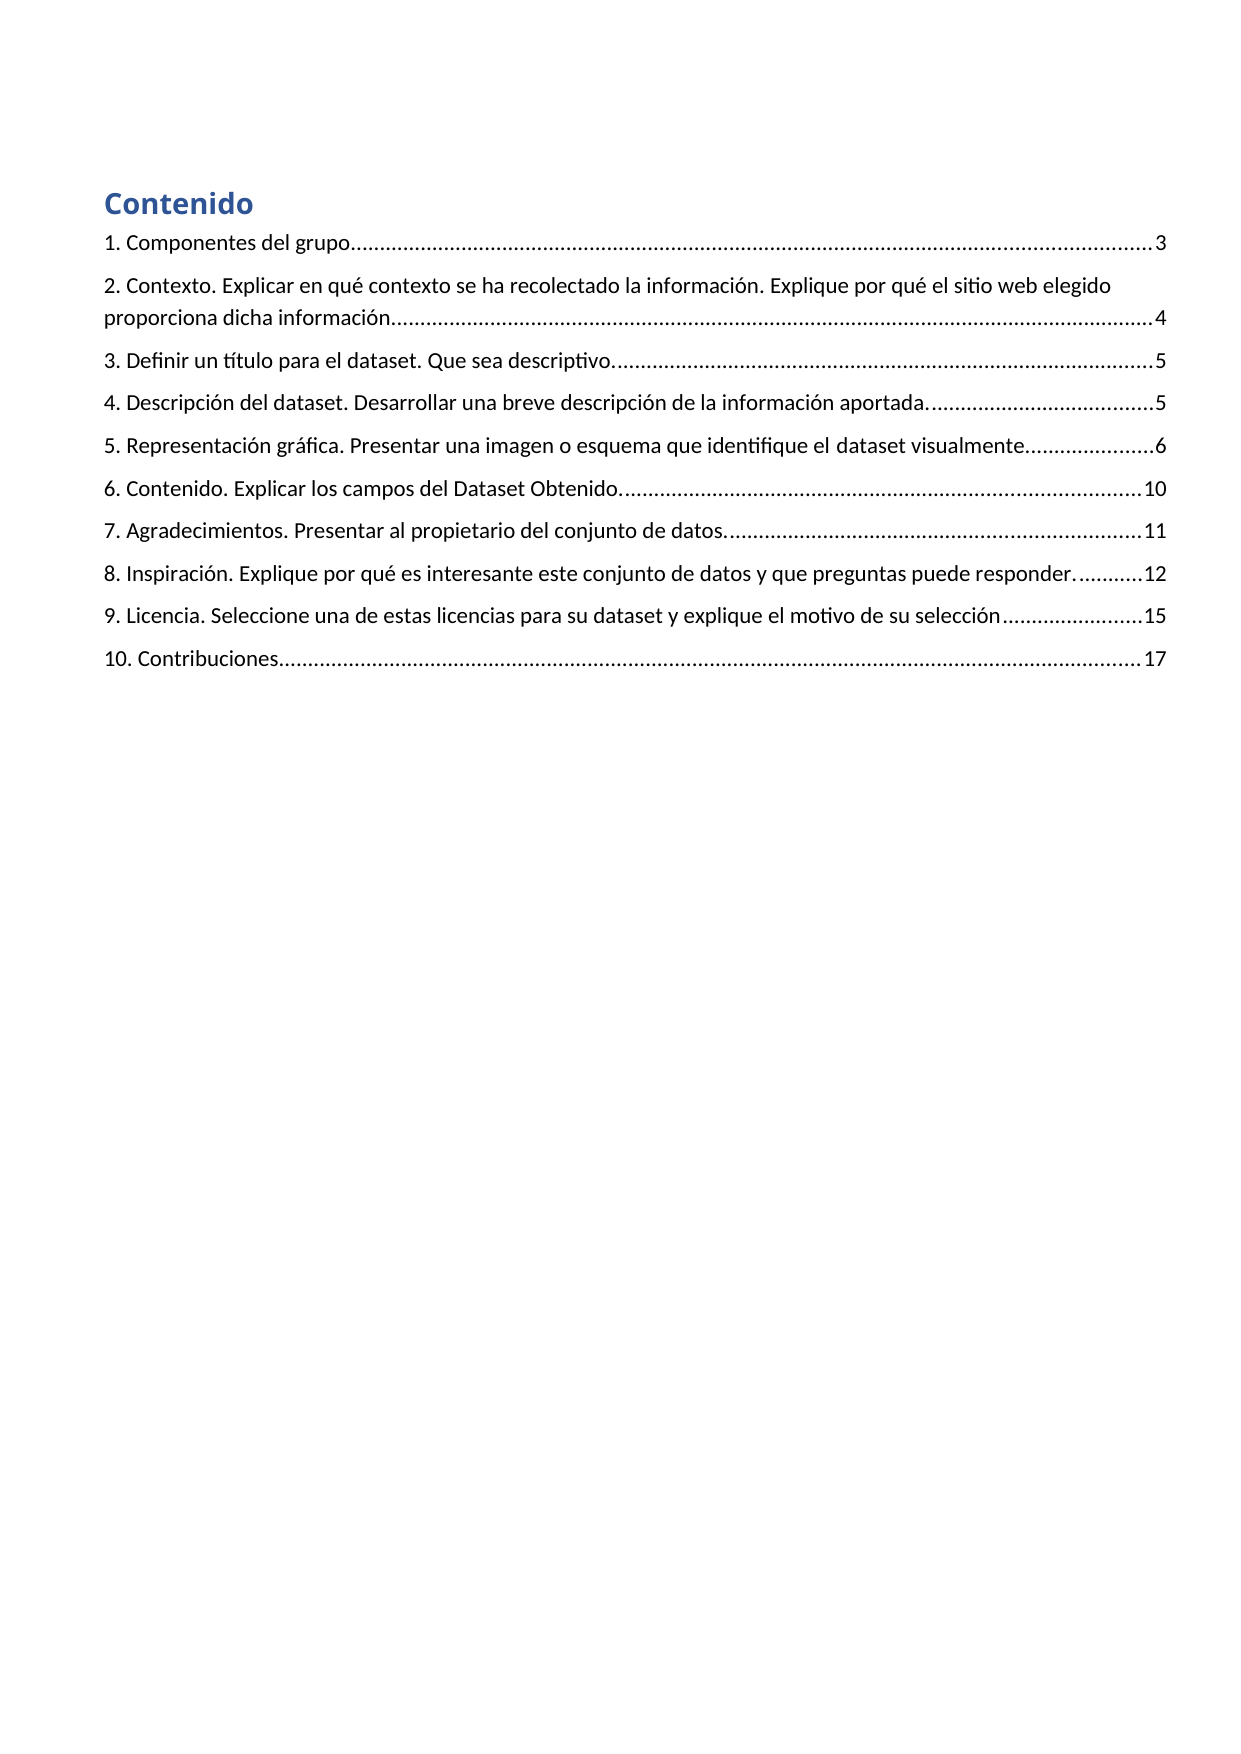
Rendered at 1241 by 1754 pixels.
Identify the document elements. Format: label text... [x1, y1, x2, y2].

text 6. Contenido. Explicar los campos del Dataset Obtenido. 10 [103, 474, 1167, 502]
text 2. Contexto. Explicar en qué contexto se ha recolectado la información. Explique por qué el sitio web elegido proporciona dicha información. 4 [103, 271, 1167, 331]
subtitle Contenido [103, 183, 1167, 223]
text 1. Componentes del grupo 3 [103, 228, 1167, 257]
text 4. Descripción del dataset. Desarrollar una breve descripción de la información aportada. 5 [103, 388, 1167, 417]
text 7. Agradecimientos. Presentar al propietario del conjunto de datos. 11 [103, 516, 1167, 544]
text 8. Inspiración. Explique por qué es interesante este conjunto de datos y que preguntas puede responder. 12 [103, 559, 1167, 587]
text 9. Licencia. Seleccione una de estas licencias para su dataset y explique el motivo de su selección 15 [103, 602, 1167, 629]
text 3. Definir un título para el dataset. Que sea descriptivo. 5 [103, 346, 1167, 374]
text 5. Representación gráfica. Presentar una imagen o esquema que identifique el dataset visualmente. 6 [103, 431, 1167, 459]
text 10. Contribuciones 17 [103, 644, 1167, 672]
